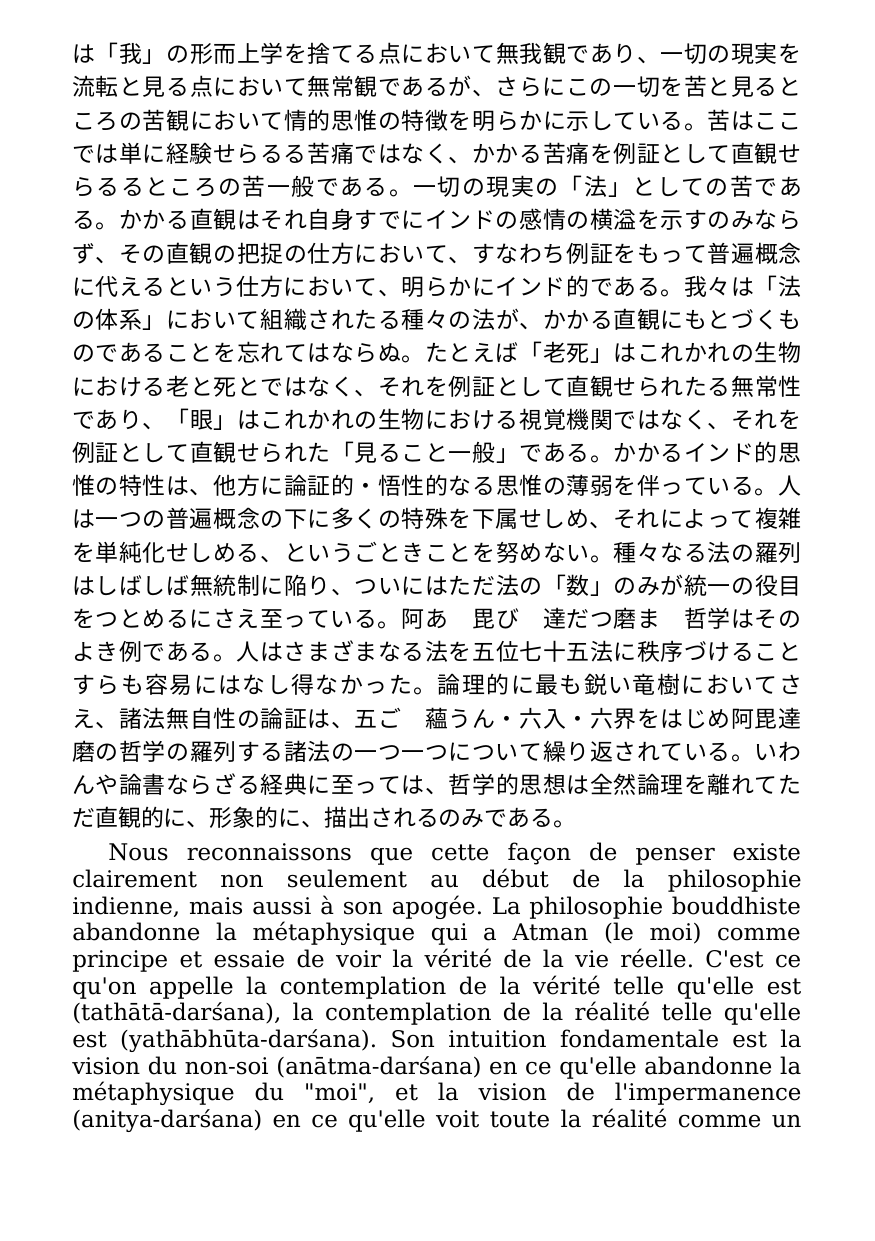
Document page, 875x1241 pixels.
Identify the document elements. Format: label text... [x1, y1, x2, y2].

text は「我」の形而上学を捨てる点において無我観であり、一切の現実を流転と見る点において無常観であるが、さらにこの一切を苦と見るところの苦観において情的思惟の特徴を明らかに示している。苦はここでは単に経験せらるる苦痛ではなく、かかる苦痛を例証として直観せらるるところの苦一般である。一切の現実の「法」としての苦である。かかる直観はそれ自身すでにインドの感情の横溢を示すのみならず、その直観の把捉の仕方において、すなわち例証をもって普遍概念に代えるという仕方において、明らかにインド的である。我々は「法の体系」において組織されたる種々の法が、かかる直観にもとづくものであることを忘れてはならぬ。たとえば「老死」はこれかれの生物における老と死とではなく、それを例証として直観せられたる無常性であり、「眼」はこれかれの生物における視覚機関ではなく、それを例証として直観せられた「見ること一般」である。かかるインド的思惟の特性は、他方に論証的・悟性的なる思惟の薄弱を伴っている。人は一つの普遍概念の下に多くの特殊を下属せしめ、それによって複雑を単純化せしめる、というごときことを努めない。種々なる法の羅列はしばしば無統制に陥り、ついにはただ法の「数」のみが統一の役目をつとめるにさえ至っている。阿あ 毘び 達だつ磨ま 哲学はそのよき例である。人はさまざまなる法を五位七十五法に秩序づけることすらも容易にはなし得なかった。論理的に最も鋭い竜樹においてさえ、諸法無自性の論証は、五ご 蘊うん・六入・六界をはじめ阿毘達磨の哲学の羅列する諸法の一つ一つについて繰り返されている。いわんや論書ならざる経典に至っては、哲学的思想は全然論理を離れてただ直観的に、形象的に、描出されるのみである。 [72, 36, 802, 833]
text Nous reconnaissons que cette façon de penser existe clairement non seulement au début de la philosophie indienne, mais aussi à son apogée. La philosophie bouddhiste abandonne la métaphysique qui a Atman (le moi) comme principe et essaie de voir la vérité de la vie réelle. C'est ce qu'on appelle la contemplation de la vérité telle qu'elle est (tathātā-darśana), la contemplation de la réalité telle qu'elle est (yathābhūta-darśana). Son intuition fondamentale est la vision du non-soi (anātma-darśana) en ce qu'elle abandonne la métaphysique du "moi", et la vision de l'impermanence (anitya-darśana) en ce qu'elle voit toute la réalité comme un [72, 839, 802, 1133]
